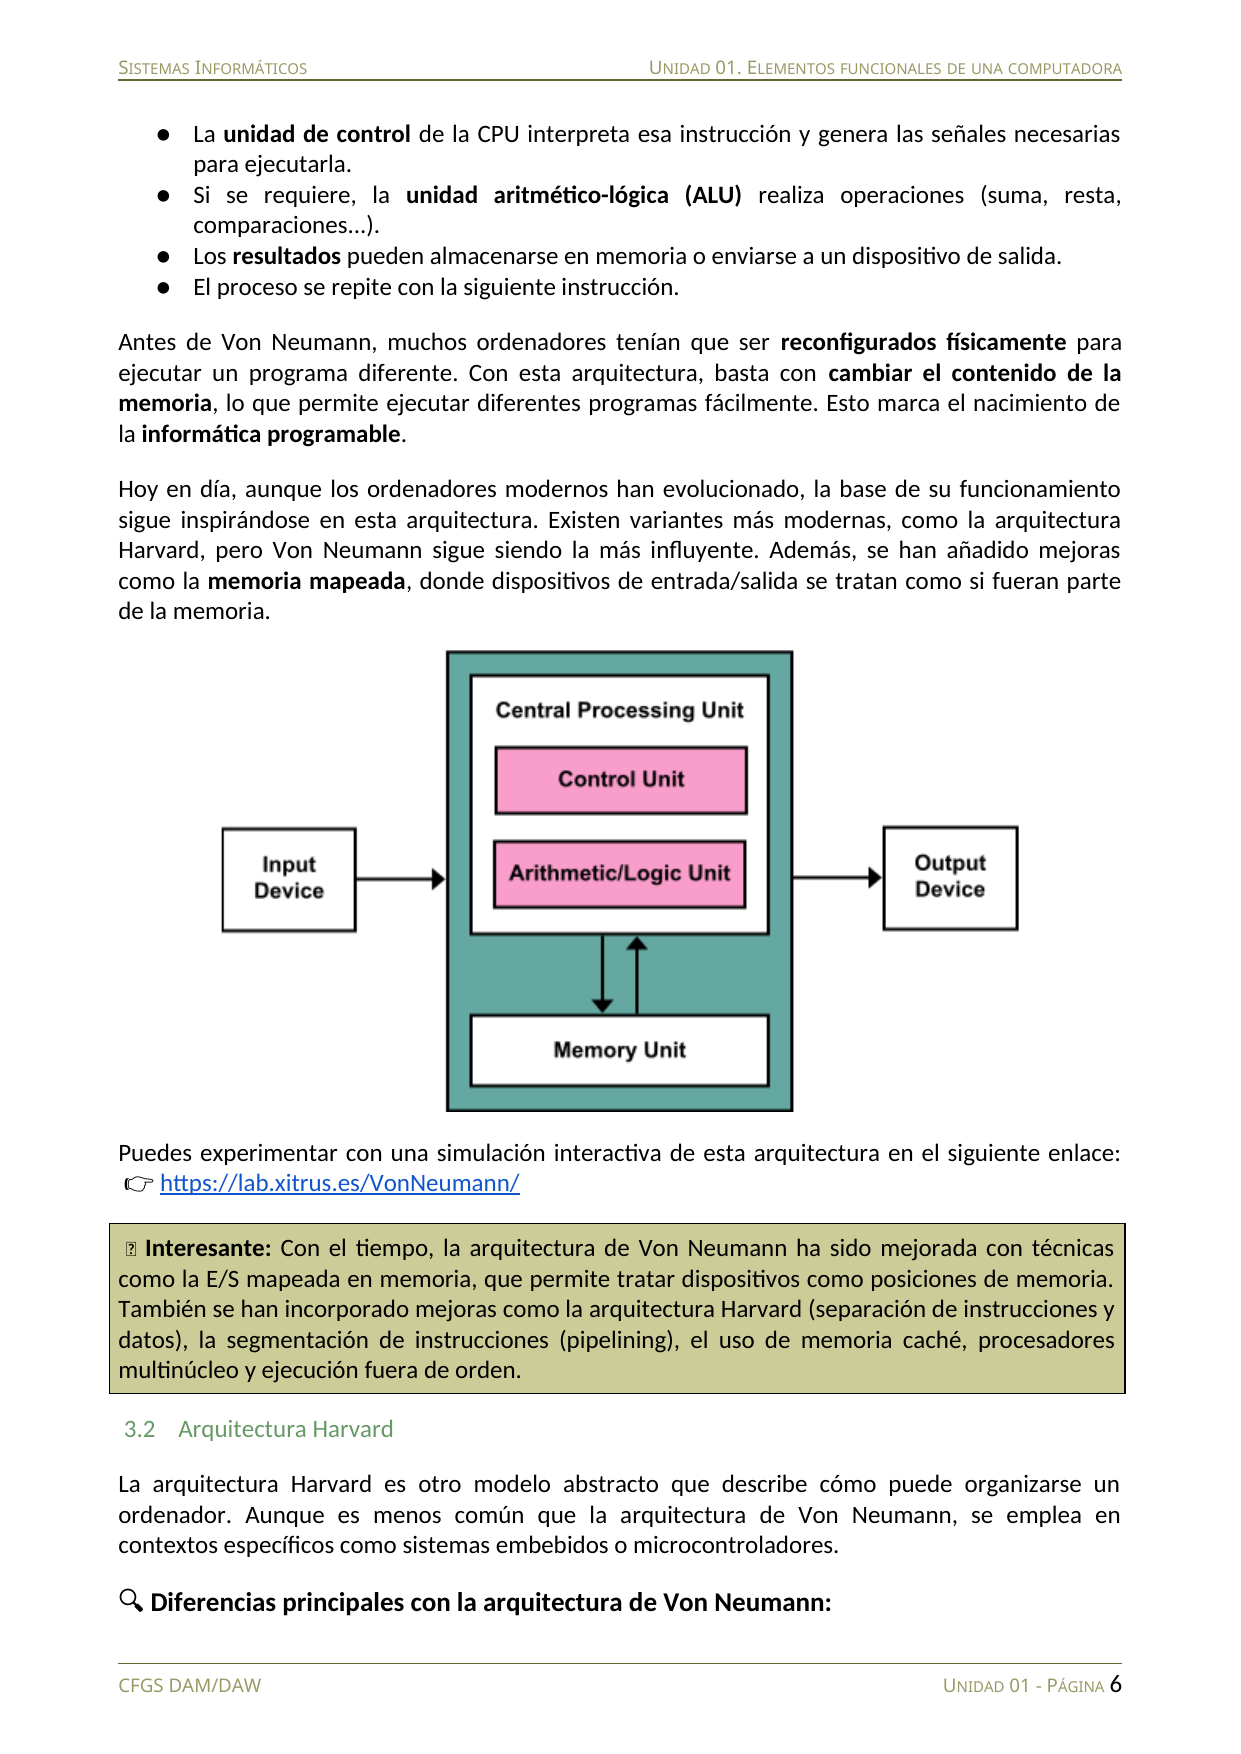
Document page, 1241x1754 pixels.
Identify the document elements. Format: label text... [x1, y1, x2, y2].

list El proceso se repite con la siguiente instrucción. [156, 271, 1122, 301]
list Si se requiere, la unidad aritmético-lógica (ALU) realiza operaciones (suma, resta, comparaciones...). [156, 179, 1122, 240]
list La unidad de control de la CPU interpreta esa instrucción y genera las señales necesarias para ejecutarla. [156, 118, 1122, 179]
picture [221, 650, 1019, 1112]
text Puedes experimentar con una simulación interactiva de esta arquitectura en el siguiente enlace: 👉 https://lab.xitrus.es/VonNeumann/ [118, 1137, 1122, 1198]
text La arquitectura Harvard es otro modelo abstracto que describe cómo puede organizarse un ordenador. Aunque es menos común que la arquitectura de Von Neumann, se emplea en contextos específicos como sistemas embebidos o microcontroladores. [118, 1468, 1122, 1560]
text 💬 Interesante: Con el tiempo, la arquitectura de Von Neumann ha sido mejorada con técnicas como la E/S mapeada en memoria, que permite tratar dispositivos como posiciones de memoria. También se han incorporado mejoras como la arquitectura Harvard (separación de instrucciones y datos), la segmentación de instrucciones (pipelining), el uso de memoria caché, procesadores multinúcleo y ejecución fuera de orden. [110, 1224, 1124, 1393]
text 🔍 Diferencias principales con la arquitectura de Von Neumann: [118, 1585, 1122, 1618]
text Hoy en día, aunque los ordenadores modernos han evolucionado, la base de su funcionamiento sigue inspirándose en esta arquitectura. Existen variantes más modernas, como la arquitectura Harvard, pero Von Neumann sigue siendo la más influyente. Además, se han añadido mejoras como la memoria mapeada, donde dispositivos de entrada/salida se tratan como si fueran parte de la memoria. [118, 473, 1122, 626]
subtitle Arquitectura Harvard [118, 1413, 1122, 1443]
text Antes de Von Neumann, muchos ordenadores tenían que ser reconfigurados físicamente para ejecutar un programa diferente. Con esta arquitectura, basta con cambiar el contenido de la memoria, lo que permite ejecutar diferentes programas fácilmente. Esto marca el nacimiento de la informática programable. [118, 326, 1122, 448]
list Los resultados pueden almacenarse en memoria o enviarse a un dispositivo de salida. [156, 240, 1122, 271]
